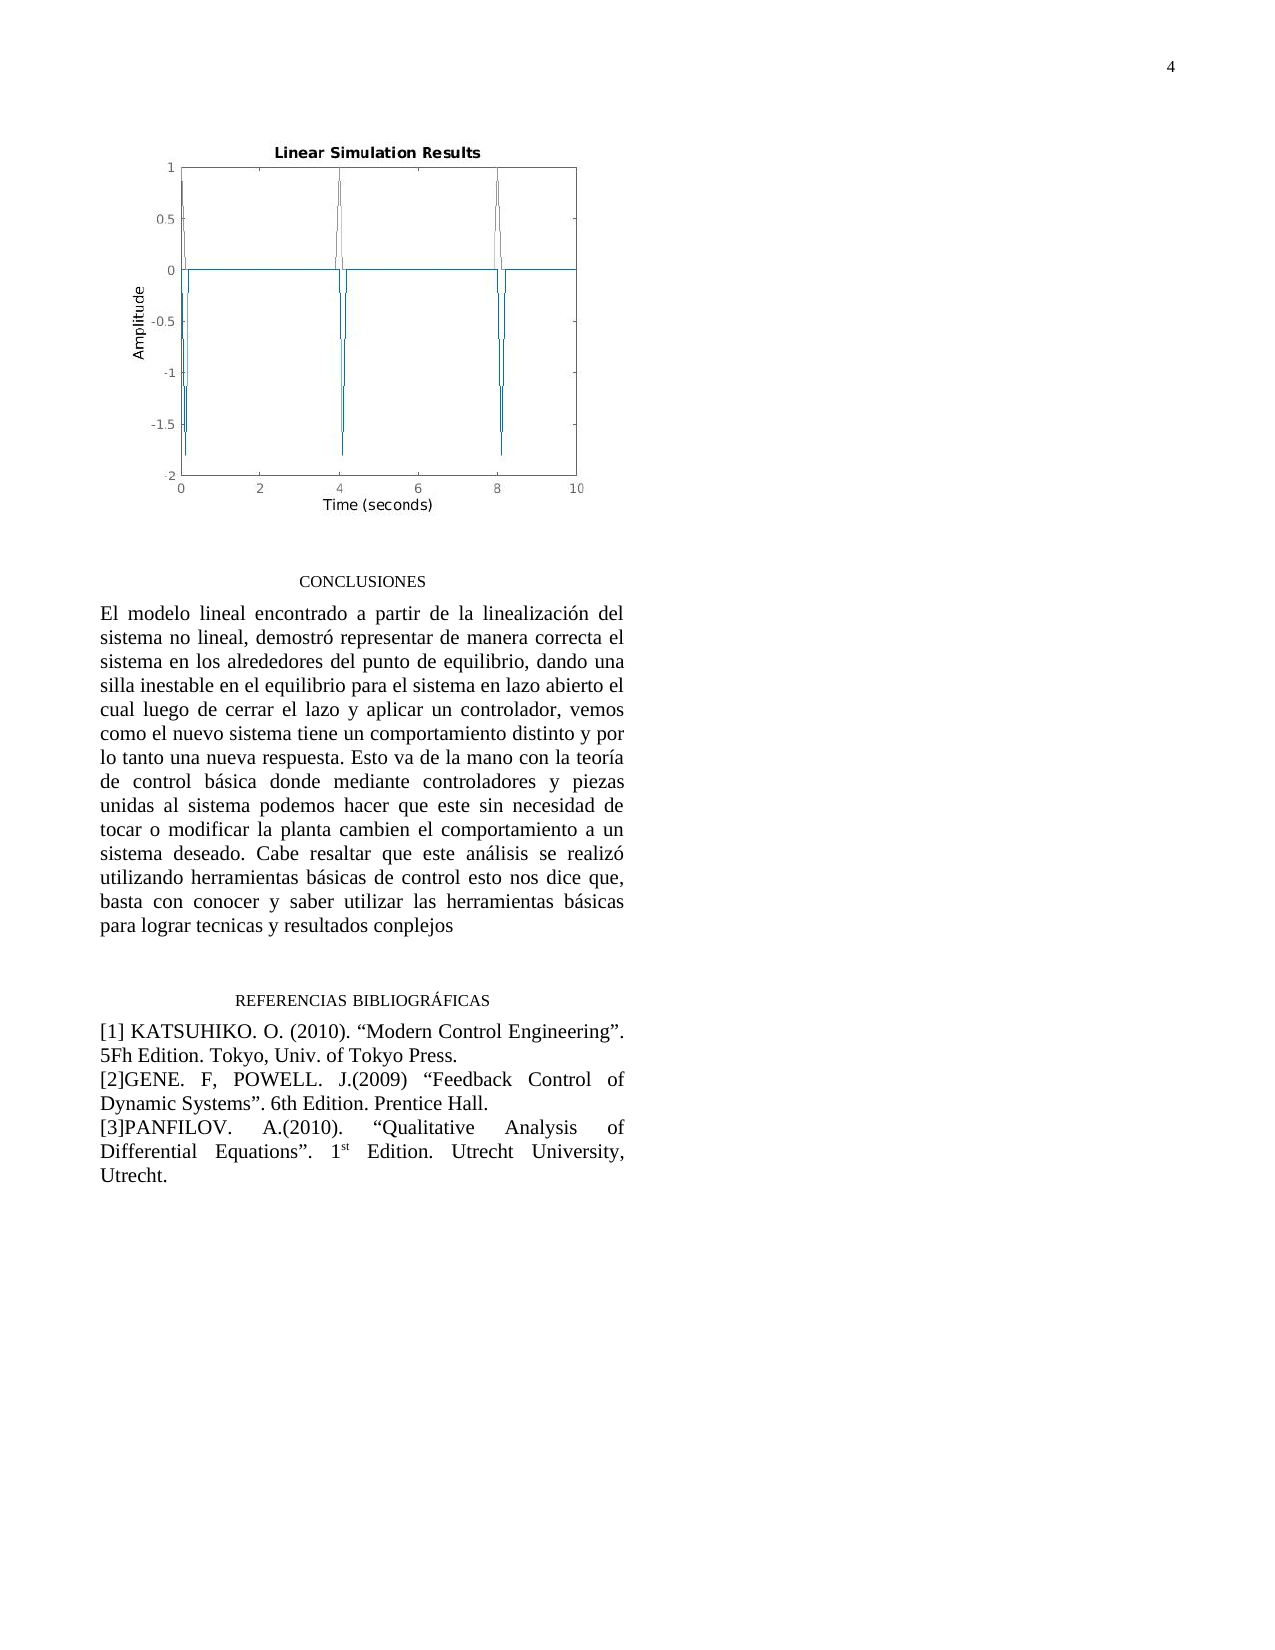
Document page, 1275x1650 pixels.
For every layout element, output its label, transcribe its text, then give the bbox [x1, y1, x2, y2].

picture [100, 118, 625, 519]
text [3]PANFILOV. A.(2010). “Qualitative Analysis of Differential Equations”. 1st Edition. Utrecht University, Utrecht. [100, 1115, 625, 1187]
subtitle conclusiones [100, 568, 625, 592]
text El modelo lineal encontrado a partir de la linealización del sistema no lineal, demostró representar de manera correcta el sistema en los alrededores del punto de equilibrio, dando una silla inestable en el equilibrio para el sistema en lazo abierto el cual luego de cerrar el lazo y aplicar un controlador, vemos como el nuevo sistema tiene un comportamiento distinto y por lo tanto una nueva respuesta. Esto va de la mano con la teoría de control básica donde mediante controladores y piezas unidas al sistema podemos hacer que este sin necesidad de tocar o modificar la planta cambien el comportamiento a un sistema deseado. Cabe resaltar que este análisis se realizó utilizando herramientas básicas de control esto nos dice que, basta con conocer y saber utilizar las herramientas básicas para lograr tecnicas y resultados conplejos [100, 601, 625, 937]
text [1] KATSUHIKO. O. (2010). “Modern Control Engineering”. 5Fh Edition. Tokyo, Univ. of Tokyo Press. [100, 1019, 625, 1067]
text [2]GENE. F, POWELL. J.(2009) “Feedback Control of Dynamic Systems”. 6th Edition. Prentice Hall. [100, 1067, 625, 1115]
subtitle referencias bibliográficas [100, 986, 625, 1011]
